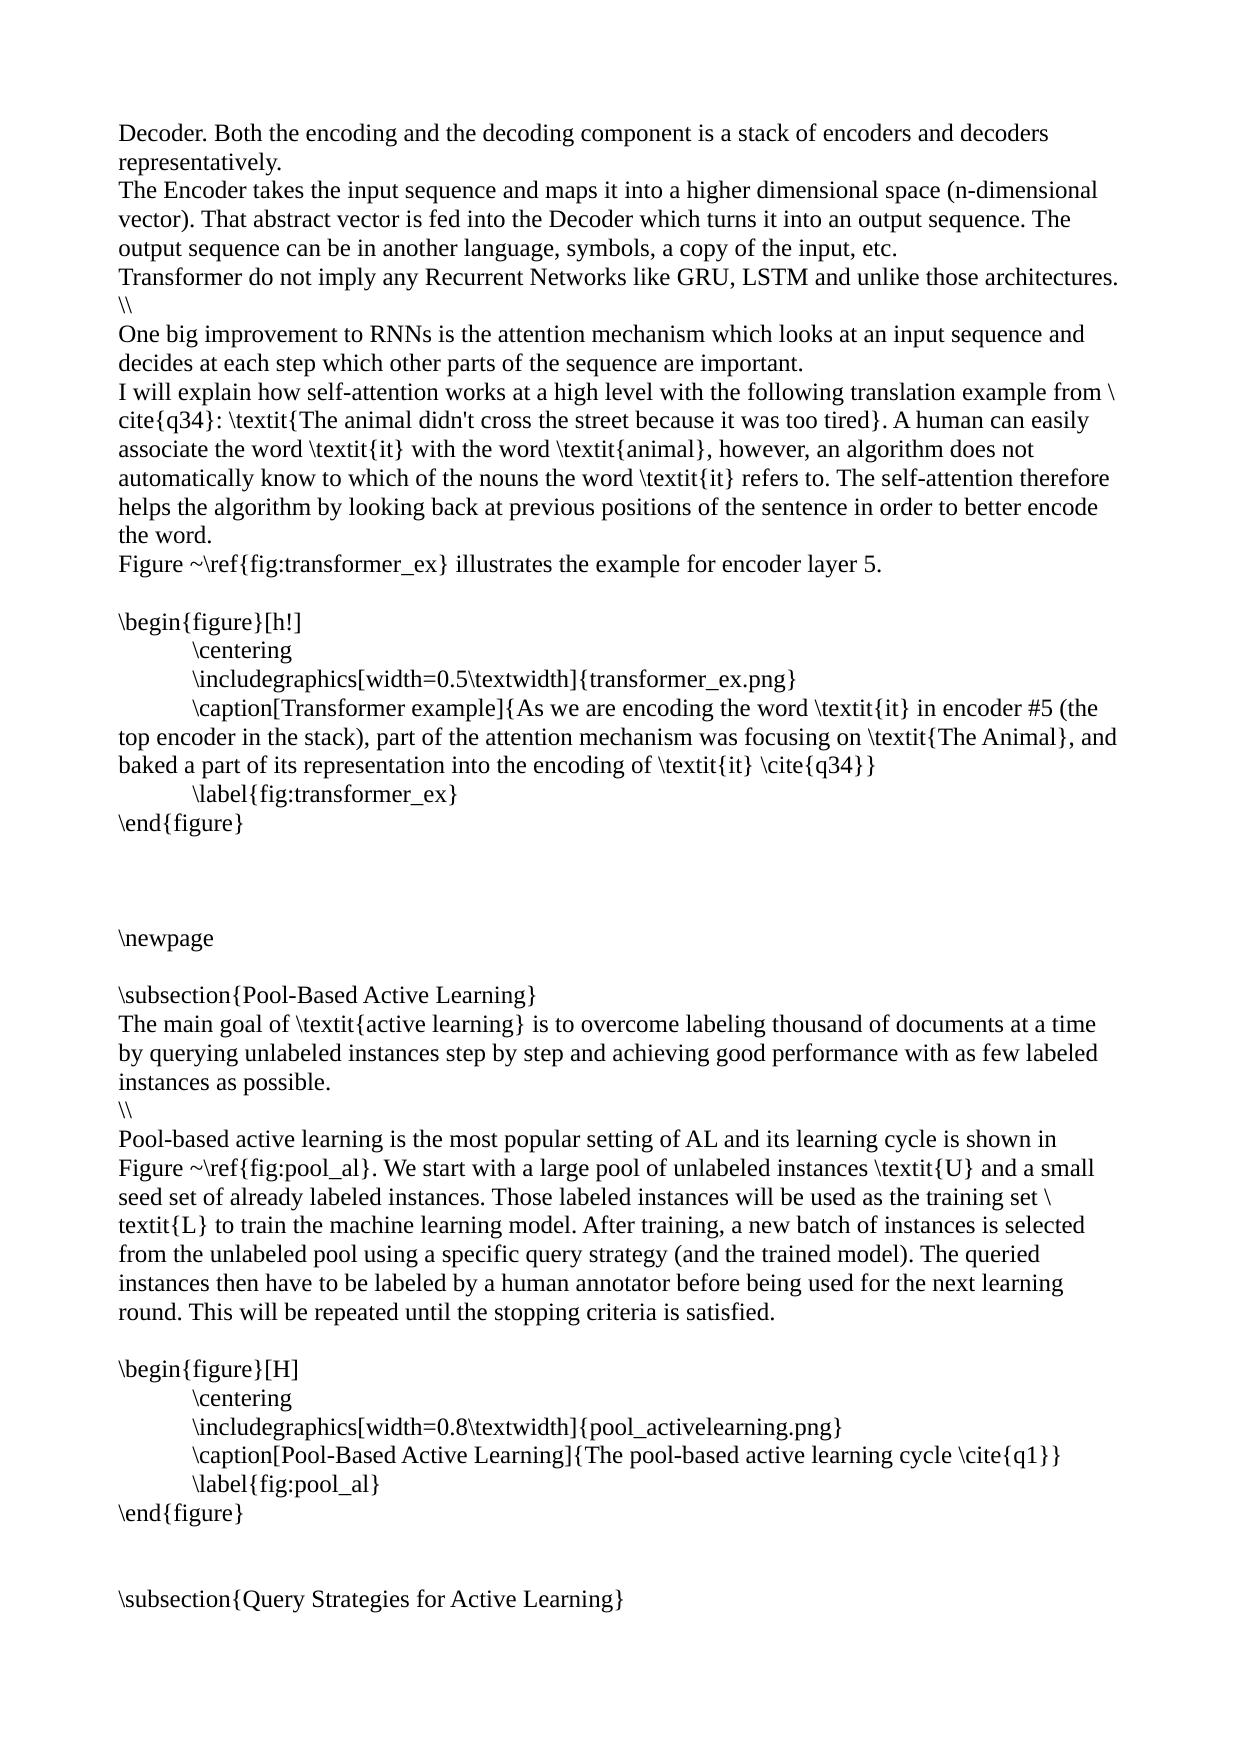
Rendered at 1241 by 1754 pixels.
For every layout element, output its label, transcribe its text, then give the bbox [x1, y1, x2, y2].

text \newpage [118, 923, 1122, 952]
text \caption[Transformer example]{As we are encoding the word \textit{it} in encoder #5 (the top encoder in the stack), part of the attention mechanism was focusing on \textit{The Animal}, and baked a part of its representation into the encoding of \textit{it} \cite{q34}} [118, 693, 1122, 779]
text \\ [118, 1096, 1122, 1124]
text Transformer do not imply any Recurrent Networks like GRU, LSTM and unlike those architectures. \\ [118, 262, 1122, 319]
text \includegraphics[width=0.8\textwidth]{pool_activelearning.png} [118, 1412, 1122, 1441]
text Pool-based active learning is the most popular setting of AL and its learning cycle is shown in Figure ~\ref{fig:pool_al}. We start with a large pool of unlabeled instances \textit{U} and a small seed set of already labeled instances. Those labeled instances will be used as the training set \textit{L} to train the machine learning model. After training, a new batch of instances is selected from the unlabeled pool using a specific query strategy (and the trained model). The queried instances then have to be labeled by a human annotator before being used for the next learning round. This will be repeated until the stopping criteria is satisfied. [118, 1124, 1122, 1326]
text One big improvement to RNNs is the attention mechanism which looks at an input sequence and decides at each step which other parts of the sequence are important. [118, 319, 1122, 377]
text \end{figure} [118, 1498, 1122, 1527]
text \label{fig:transformer_ex} [118, 779, 1122, 808]
text \begin{figure}[h!] [118, 607, 1122, 636]
text \centering [118, 636, 1122, 664]
text Decoder. Both the encoding and the decoding component is a stack of encoders and decoders representatively. [118, 118, 1122, 176]
text The Encoder takes the input sequence and maps it into a higher dimensional space (n-dimensional vector). That abstract vector is fed into the Decoder which turns it into an output sequence. The output sequence can be in another language, symbols, a copy of the input, etc. [118, 176, 1122, 262]
text The main goal of \textit{active learning} is to overcome labeling thousand of documents at a time by querying unlabeled instances step by step and achieving good performance with as few labeled instances as possible. [118, 1009, 1122, 1096]
text \subsection{Pool-Based Active Learning} [118, 981, 1122, 1009]
text \includegraphics[width=0.5\textwidth]{transformer_ex.png} [118, 664, 1122, 693]
text \begin{figure}[H] [118, 1354, 1122, 1383]
text Figure ~\ref{fig:transformer_ex} illustrates the example for encoder layer 5. [118, 549, 1122, 578]
text \label{fig:pool_al} [118, 1469, 1122, 1498]
text \centering [118, 1383, 1122, 1412]
text \subsection{Query Strategies for Active Learning} [118, 1584, 1122, 1613]
text \caption[Pool-Based Active Learning]{The pool-based active learning cycle \cite{q1}} [118, 1441, 1122, 1469]
text I will explain how self-attention works at a high level with the following translation example from \cite{q34}: \textit{The animal didn't cross the street because it was too tired}. A human can easily associate the word \textit{it} with the word \textit{animal}, however, an algorithm does not automatically know to which of the nouns the word \textit{it} refers to. The self-attention therefore helps the algorithm by looking back at previous positions of the sentence in order to better encode the word. [118, 377, 1122, 549]
text \end{figure} [118, 808, 1122, 837]
